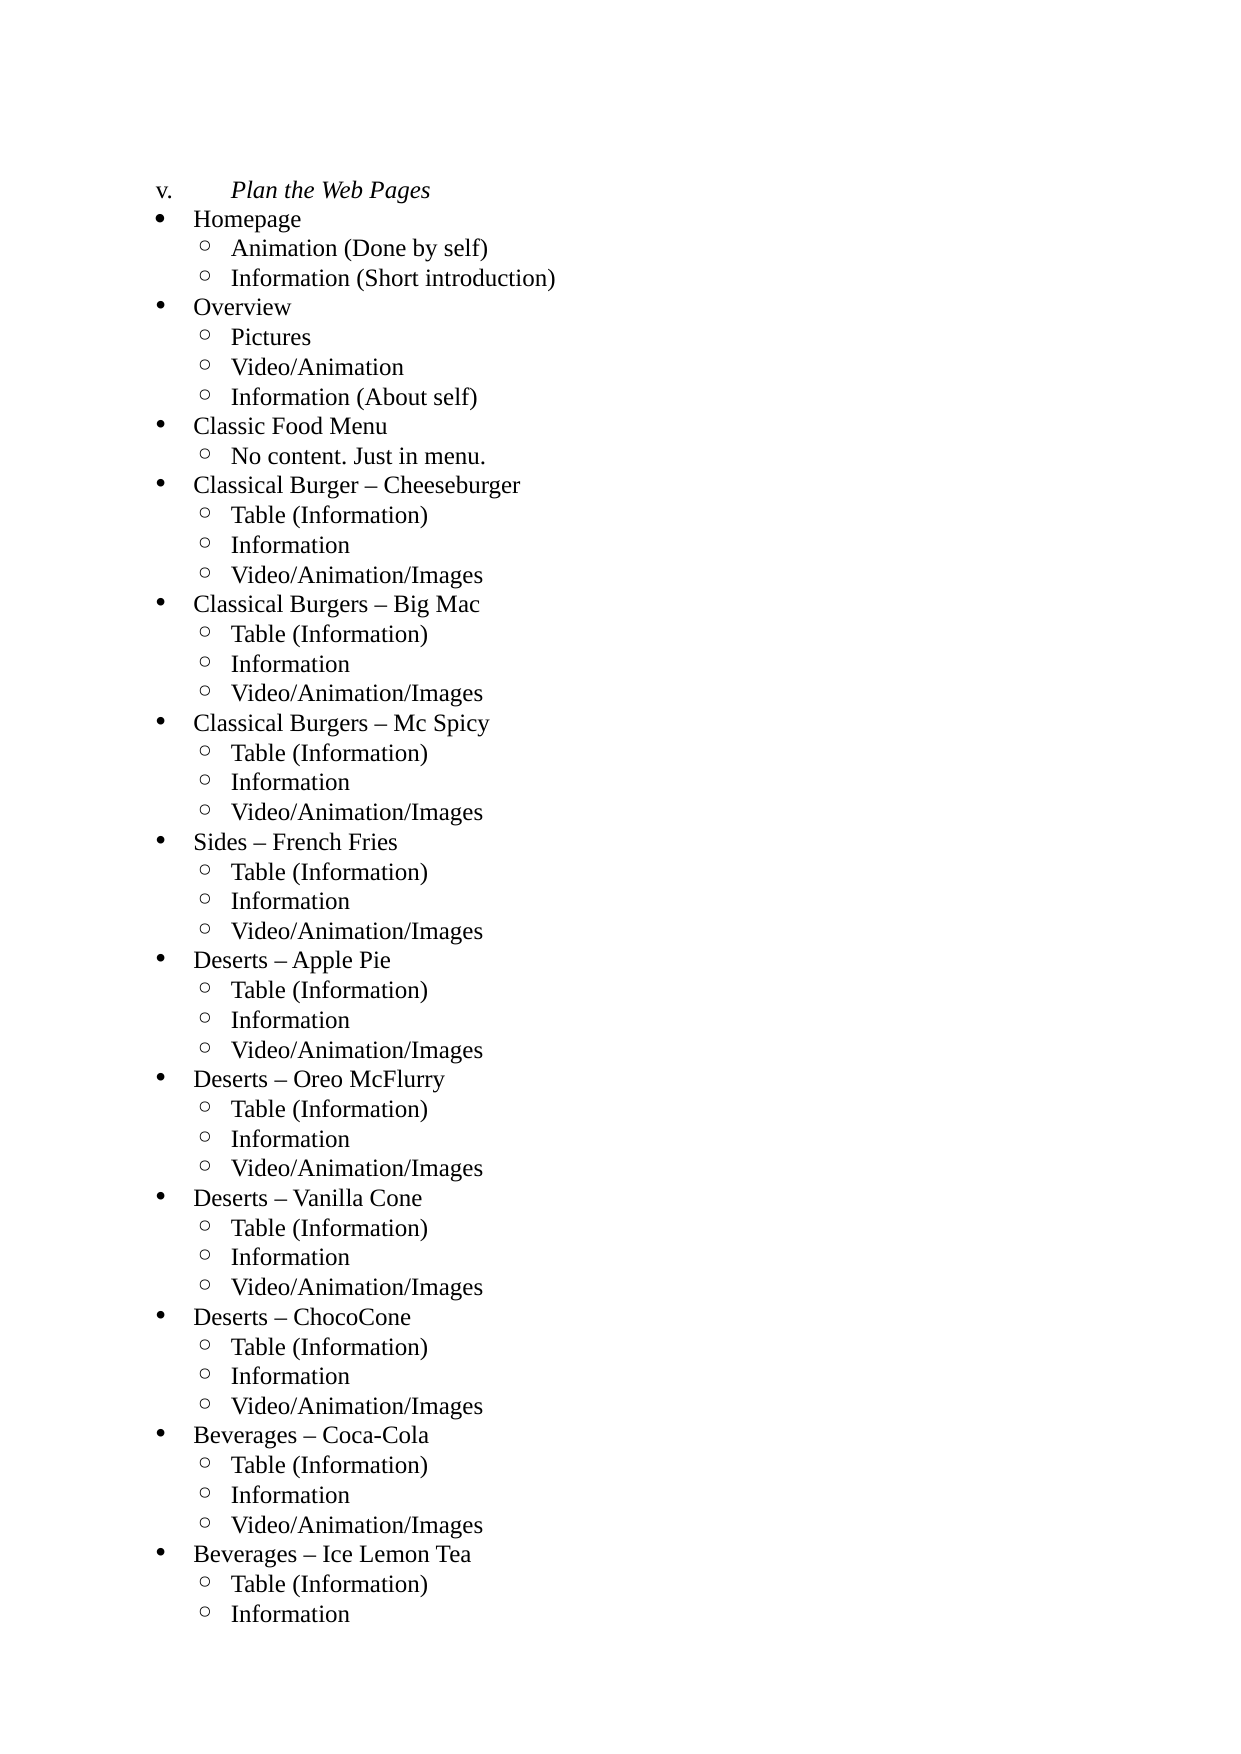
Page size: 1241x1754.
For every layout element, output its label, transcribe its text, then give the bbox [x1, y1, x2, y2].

list Table (Information) [193, 619, 1122, 649]
list Beverages – Coca-Cola [156, 1421, 1122, 1450]
list Video/Animation/Images [193, 1510, 1122, 1539]
list Video/Animation/Images [193, 678, 1122, 708]
list Video/Animation/Images [193, 1272, 1122, 1302]
list Plan the Web Pages [156, 176, 1122, 204]
list Classical Burger – Cheeseburger [156, 471, 1122, 500]
list Deserts – Oreo McFlurry [156, 1064, 1122, 1094]
list Classic Food Menu [156, 411, 1122, 441]
list Beverages – Ice Lemon Tea [156, 1539, 1122, 1569]
list Classical Burgers – Big Mac [156, 589, 1122, 619]
list Information [193, 649, 1122, 678]
list Overview [156, 292, 1122, 322]
list Deserts – Vanilla Cone [156, 1183, 1122, 1213]
list Table (Information) [193, 1213, 1122, 1242]
list Information [193, 1242, 1122, 1272]
list Video/Animation/Images [193, 1391, 1122, 1421]
list Information (Short introduction) [193, 263, 1122, 292]
list Information (About self) [193, 382, 1122, 411]
list Video/Animation/Images [193, 797, 1122, 827]
list Table (Information) [193, 500, 1122, 530]
list Deserts – ChocoCone [156, 1302, 1122, 1332]
list Video/Animation [193, 352, 1122, 382]
list Sides – French Fries [156, 827, 1122, 857]
list Table (Information) [193, 975, 1122, 1005]
list Table (Information) [193, 738, 1122, 767]
list Information [193, 886, 1122, 916]
list Information [193, 1361, 1122, 1391]
list Homepage [156, 204, 1122, 233]
list Video/Animation/Images [193, 916, 1122, 946]
list No content. Just in menu. [193, 441, 1122, 471]
list Information [193, 767, 1122, 797]
list Video/Animation/Images [193, 560, 1122, 589]
list Table (Information) [193, 857, 1122, 886]
list Video/Animation/Images [193, 1035, 1122, 1064]
list Information [193, 1480, 1122, 1510]
list Classical Burgers – Mc Spicy [156, 708, 1122, 738]
list Table (Information) [193, 1450, 1122, 1480]
list Information [193, 1124, 1122, 1153]
list Information [193, 1599, 1122, 1628]
list Table (Information) [193, 1332, 1122, 1361]
list Animation (Done by self) [193, 233, 1122, 263]
list Table (Information) [193, 1569, 1122, 1599]
list Video/Animation/Images [193, 1153, 1122, 1183]
list Table (Information) [193, 1094, 1122, 1124]
list Deserts – Apple Pie [156, 946, 1122, 975]
list Pictures [193, 322, 1122, 352]
list Information [193, 530, 1122, 560]
list Information [193, 1005, 1122, 1035]
